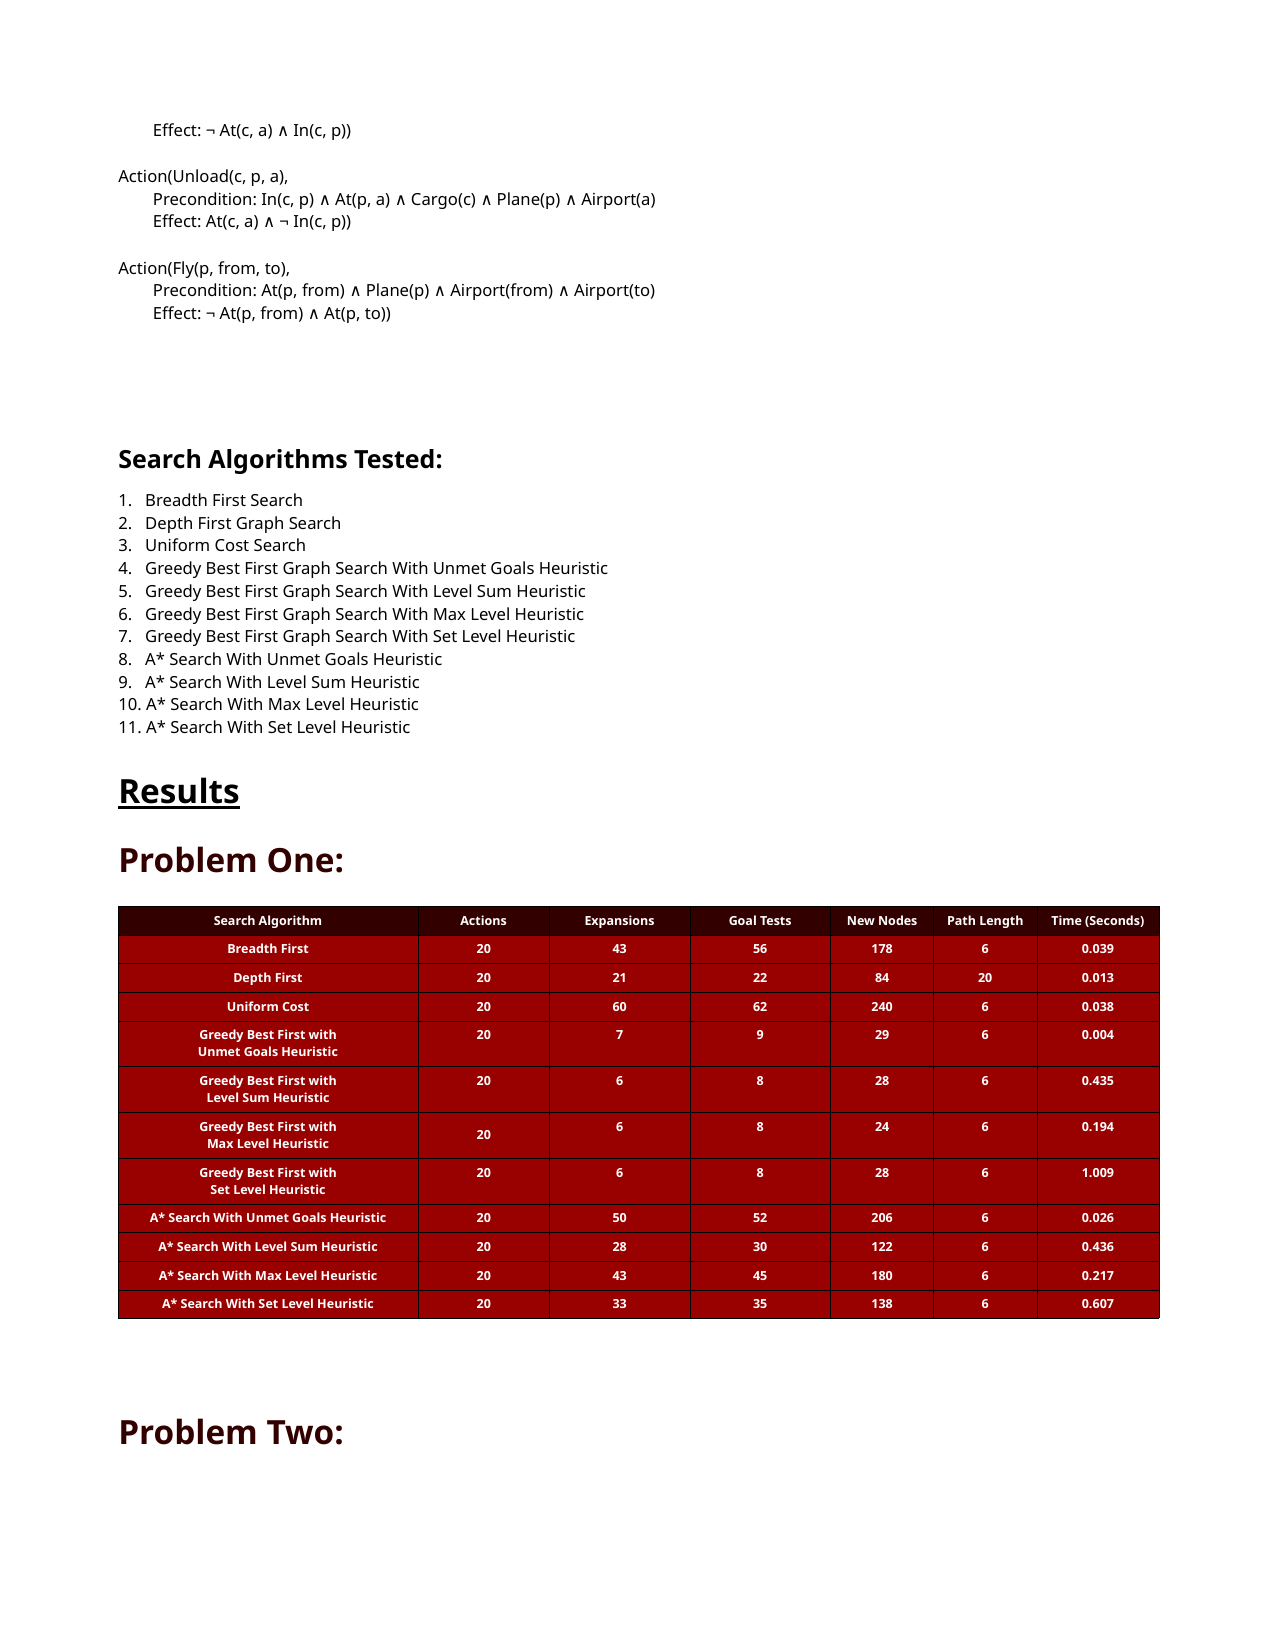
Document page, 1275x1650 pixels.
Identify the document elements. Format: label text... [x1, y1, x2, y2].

text Action(Fly(p, from, to), [118, 256, 1157, 279]
text 4. Greedy Best First Graph Search With Unmet Goals Heuristic [118, 557, 1157, 579]
table_cell Breadth First [119, 936, 418, 963]
table_cell 6 [550, 1159, 690, 1203]
text 6. Greedy Best First Graph Search With Max Level Heuristic [118, 602, 1157, 625]
table_cell 20 [419, 964, 549, 992]
table_cell 122 [831, 1233, 933, 1261]
table_cell 33 [550, 1291, 690, 1318]
table_cell Greedy Best First with Unmet Goals Heuristic [119, 1022, 418, 1066]
table_cell 0.039 [1038, 936, 1159, 963]
table_cell 0.026 [1038, 1205, 1159, 1232]
text 8. A* Search With Unmet Goals Heuristic [118, 648, 1157, 670]
text 2. Depth First Graph Search [118, 511, 1157, 534]
table_cell A* Search With Level Sum Heuristic [119, 1233, 418, 1261]
table_cell 0.013 [1038, 964, 1159, 992]
table_cell 20 [419, 1067, 549, 1112]
text 7. Greedy Best First Graph Search With Set Level Heuristic [118, 625, 1157, 648]
text Effect: ¬ At(p, from) ∧ At(p, to)) [118, 302, 1157, 324]
table_cell 43 [550, 1262, 690, 1289]
table_cell 6 [934, 1291, 1037, 1318]
table_cell 8 [691, 1113, 830, 1158]
table_cell A* Search With Max Level Heuristic [119, 1262, 418, 1289]
text Results [118, 768, 1157, 813]
table_cell 6 [934, 1205, 1037, 1232]
text 10. A* Search With Max Level Heuristic [118, 693, 1157, 716]
table_cell 8 [691, 1067, 830, 1112]
table_cell 30 [691, 1233, 830, 1261]
table_cell 138 [831, 1291, 933, 1318]
table_header Search Algorithm [119, 907, 418, 935]
table_cell 20 [419, 1113, 549, 1158]
text Effect: ¬ At(c, a) ∧ In(c, p)) [118, 118, 1157, 141]
table_cell Greedy Best First with Set Level Heuristic [119, 1159, 418, 1203]
text Action(Unload(c, p, a), [118, 164, 1157, 187]
text 5. Greedy Best First Graph Search With Level Sum Heuristic [118, 579, 1157, 602]
table_cell 21 [550, 964, 690, 992]
table_cell 20 [419, 936, 549, 963]
table_cell 28 [550, 1233, 690, 1261]
table_cell 8 [691, 1159, 830, 1203]
table_cell 43 [550, 936, 690, 963]
table_cell Uniform Cost [119, 993, 418, 1021]
table_header Expansions [550, 907, 690, 935]
table_cell 0.194 [1038, 1113, 1159, 1158]
table_cell 20 [419, 1022, 549, 1066]
subtitle Search Algorithms Tested: [118, 442, 1157, 476]
table_cell 7 [550, 1022, 690, 1066]
table_cell 6 [934, 1067, 1037, 1112]
table_cell 1.009 [1038, 1159, 1159, 1203]
table_cell 6 [934, 1113, 1037, 1158]
table_cell 0.435 [1038, 1067, 1159, 1112]
table_cell 28 [831, 1159, 933, 1203]
table_cell 20 [419, 1159, 549, 1203]
table_cell 50 [550, 1205, 690, 1232]
table_cell 6 [934, 1022, 1037, 1066]
table_cell 20 [419, 1291, 549, 1318]
table_cell Greedy Best First with Max Level Heuristic [119, 1113, 418, 1158]
table_cell 24 [831, 1113, 933, 1158]
table_cell 29 [831, 1022, 933, 1066]
table_cell 6 [934, 936, 1037, 963]
table_cell 20 [419, 1233, 549, 1261]
text Problem Two: [118, 1409, 1157, 1454]
table_cell 240 [831, 993, 933, 1021]
table_cell 0.607 [1038, 1291, 1159, 1318]
table_cell Greedy Best First with Level Sum Heuristic [119, 1067, 418, 1112]
text Effect: At(c, a) ∧ ¬ In(c, p)) [118, 210, 1157, 233]
table_cell 62 [691, 993, 830, 1021]
table_cell 20 [419, 1262, 549, 1289]
table_cell 6 [934, 1159, 1037, 1203]
table_cell 9 [691, 1022, 830, 1066]
table_cell 6 [934, 1233, 1037, 1261]
table_cell 84 [831, 964, 933, 992]
table_cell 6 [550, 1113, 690, 1158]
table_cell 35 [691, 1291, 830, 1318]
table_cell 206 [831, 1205, 933, 1232]
table_header Path Length [934, 907, 1037, 935]
text Precondition: In(c, p) ∧ At(p, a) ∧ Cargo(c) ∧ Plane(p) ∧ Airport(a) [118, 187, 1157, 210]
text 1. Breadth First Search [118, 489, 1157, 511]
table_cell 45 [691, 1262, 830, 1289]
table_header Goal Tests [691, 907, 830, 935]
table_cell 6 [934, 993, 1037, 1021]
table_cell A* Search With Unmet Goals Heuristic [119, 1205, 418, 1232]
table_cell 180 [831, 1262, 933, 1289]
table_cell 0.436 [1038, 1233, 1159, 1261]
table_cell 52 [691, 1205, 830, 1232]
table_cell 178 [831, 936, 933, 963]
table_cell 0.004 [1038, 1022, 1159, 1066]
text 11. A* Search With Set Level Heuristic [118, 716, 1157, 738]
table_header New Nodes [831, 907, 933, 935]
table_cell 20 [419, 993, 549, 1021]
table_cell 0.217 [1038, 1262, 1159, 1289]
table_cell 6 [934, 1262, 1037, 1289]
text Precondition: At(p, from) ∧ Plane(p) ∧ Airport(from) ∧ Airport(to) [118, 279, 1157, 302]
table_cell 22 [691, 964, 830, 992]
table_cell 6 [550, 1067, 690, 1112]
table_header Actions [419, 907, 549, 935]
table_header Time (Seconds) [1038, 907, 1159, 935]
table_cell 20 [934, 964, 1037, 992]
table_cell 60 [550, 993, 690, 1021]
table_cell 28 [831, 1067, 933, 1112]
table_cell 56 [691, 936, 830, 963]
text 9. A* Search With Level Sum Heuristic [118, 670, 1157, 693]
table_cell Depth First [119, 964, 418, 992]
table_cell 20 [419, 1205, 549, 1232]
text Problem One: [118, 837, 1157, 882]
text 3. Uniform Cost Search [118, 534, 1157, 557]
table_cell A* Search With Set Level Heuristic [119, 1291, 418, 1318]
table_cell 0.038 [1038, 993, 1159, 1021]
